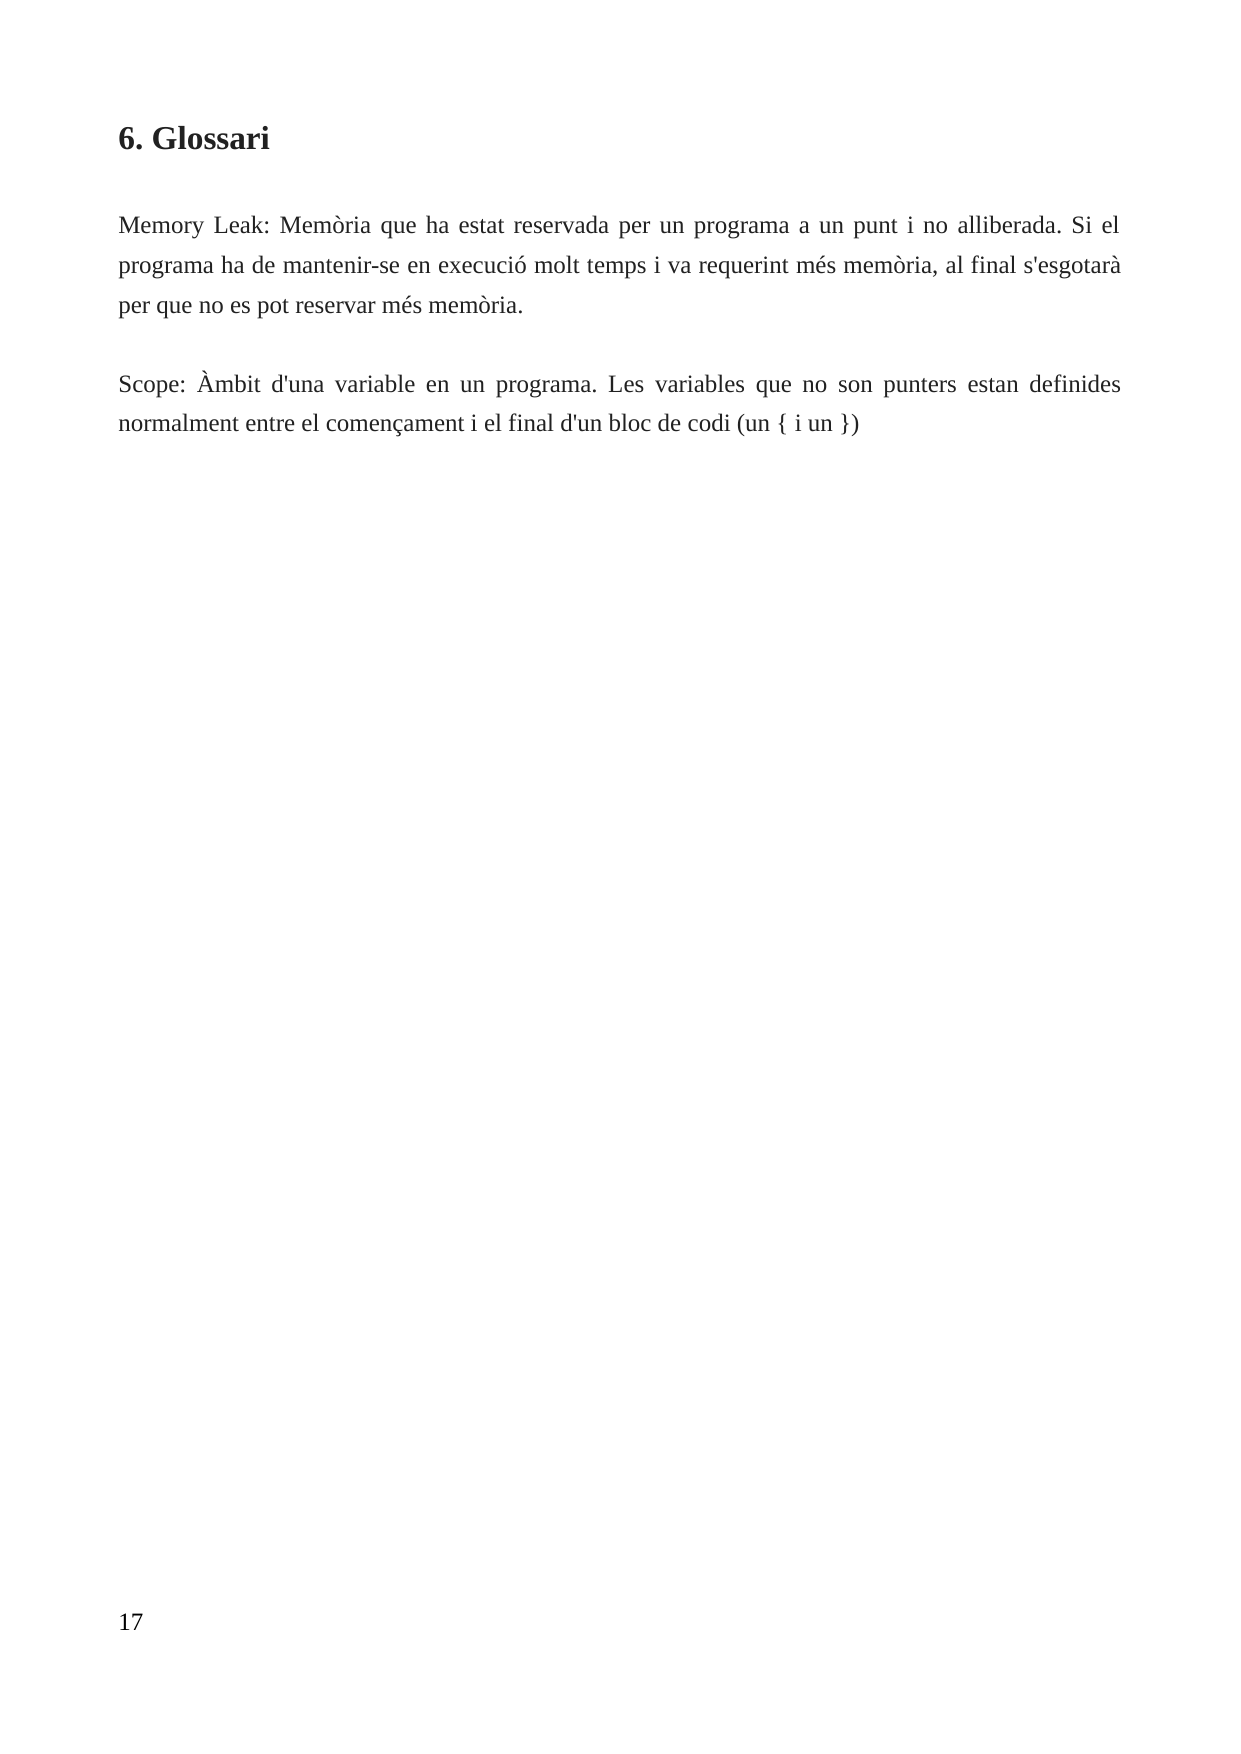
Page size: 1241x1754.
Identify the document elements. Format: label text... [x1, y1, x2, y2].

text Scope: Àmbit d'una variable en un programa. Les variables que no son punters estan definides normalment entre el començament i el final d'un bloc de codi (un { i un }) [118, 369, 1122, 437]
text 6. Glossari [118, 118, 1122, 156]
text Memory Leak: Memòria que ha estat reservada per un programa a un punt i no alliberada. Si el programa ha de mantenir-se en execució molt temps i va requerint més memòria, al final s'esgotarà per que no es pot reservar més memòria. [118, 211, 1122, 318]
